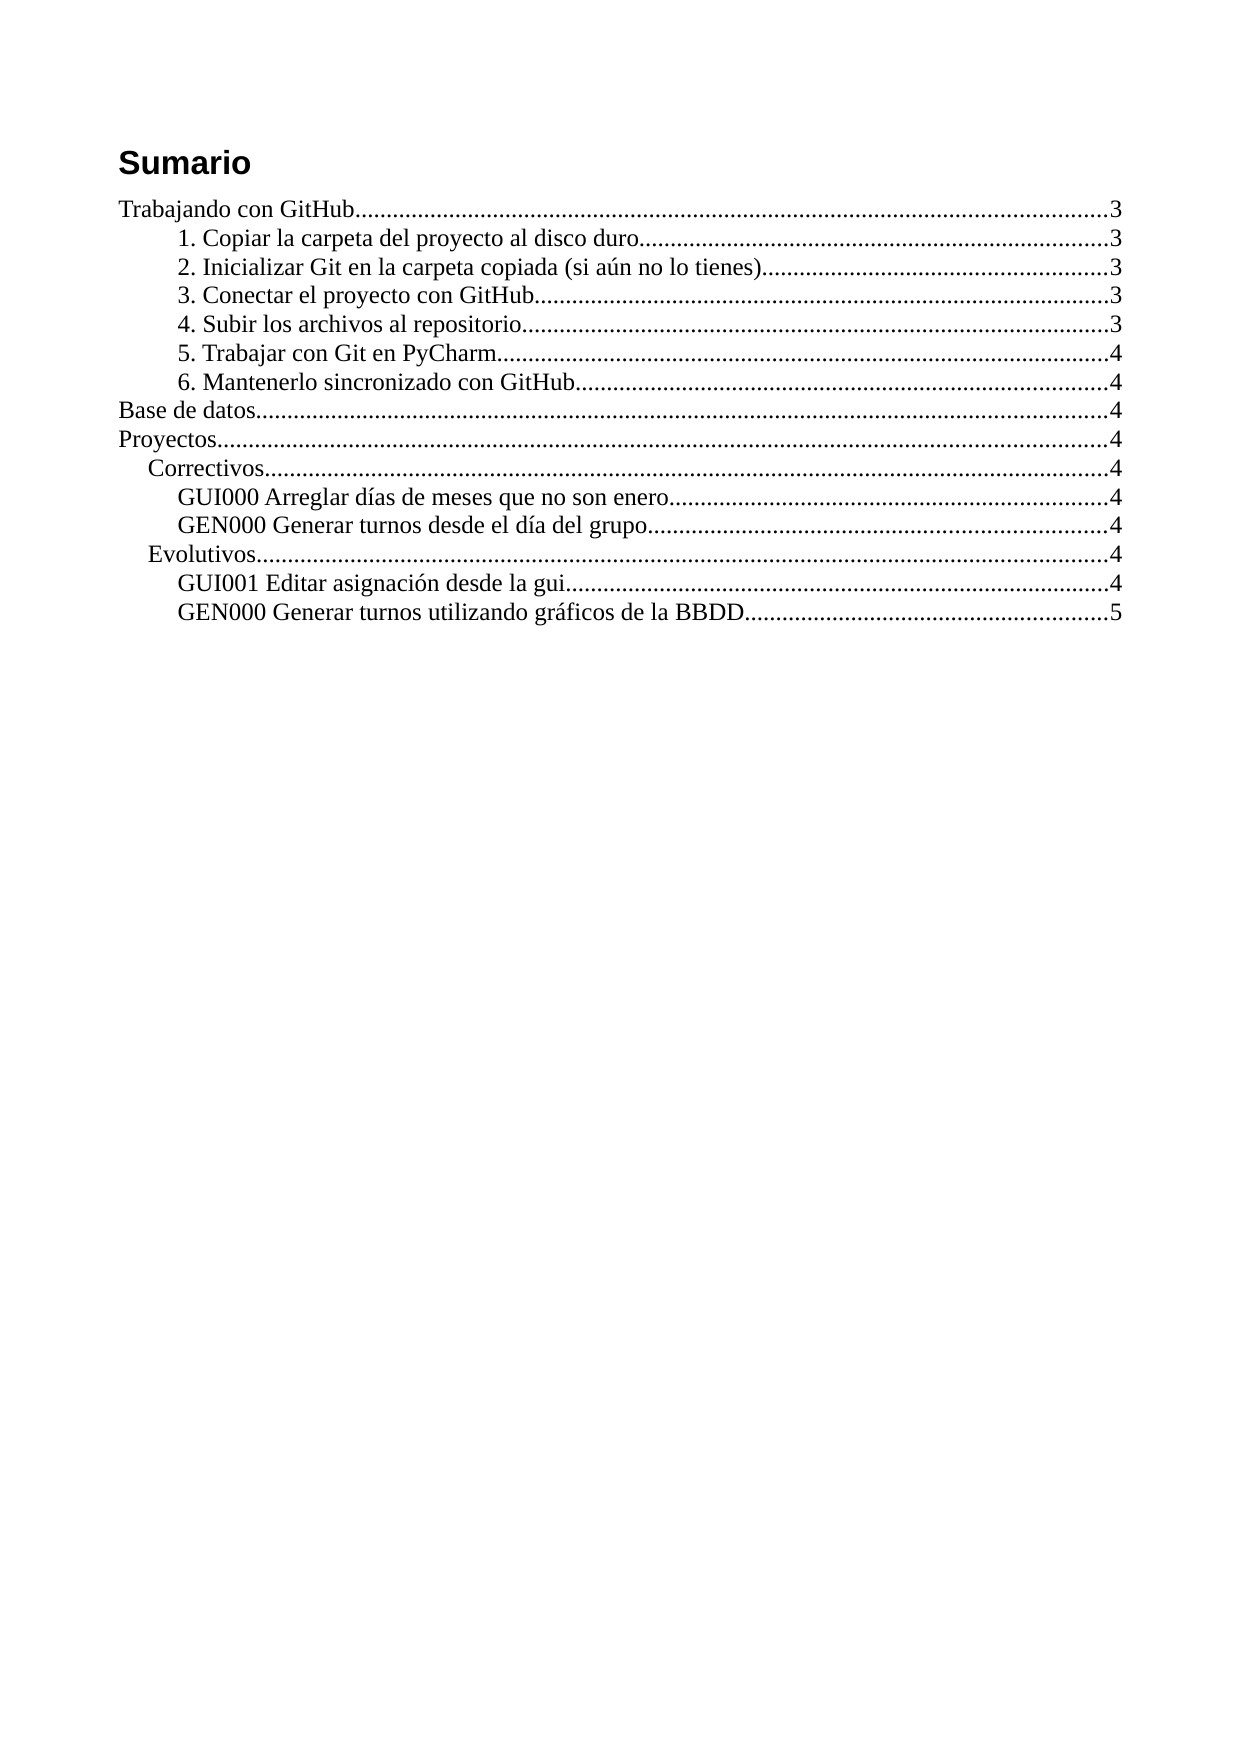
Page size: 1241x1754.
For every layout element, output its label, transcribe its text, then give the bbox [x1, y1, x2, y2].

text Proyectos 4 [118, 424, 1122, 453]
text 1. Copiar la carpeta del proyecto al disco duro 3 [177, 223, 1122, 252]
text GUI001 Editar asignación desde la gui 4 [177, 568, 1122, 597]
text 6. Mantenerlo sincronizado con GitHub 4 [177, 367, 1122, 395]
text Trabajando con GitHub 3 [118, 194, 1122, 223]
text 4. Subir los archivos al repositorio 3 [177, 309, 1122, 338]
text 2. Inicializar Git en la carpeta copiada (si aún no lo tienes) 3 [177, 252, 1122, 280]
text GEN000 Generar turnos utilizando gráficos de la BBDD 5 [177, 597, 1122, 625]
subtitle Sumario [118, 143, 1122, 182]
text 5. Trabajar con Git en PyCharm 4 [177, 338, 1122, 367]
text GUI000 Arreglar días de meses que no son enero 4 [177, 482, 1122, 510]
text Evolutivos 4 [148, 539, 1122, 568]
text 3. Conectar el proyecto con GitHub 3 [177, 280, 1122, 309]
text GEN000 Generar turnos desde el día del grupo 4 [177, 510, 1122, 539]
text Base de datos 4 [118, 395, 1122, 424]
text Correctivos 4 [148, 453, 1122, 482]
